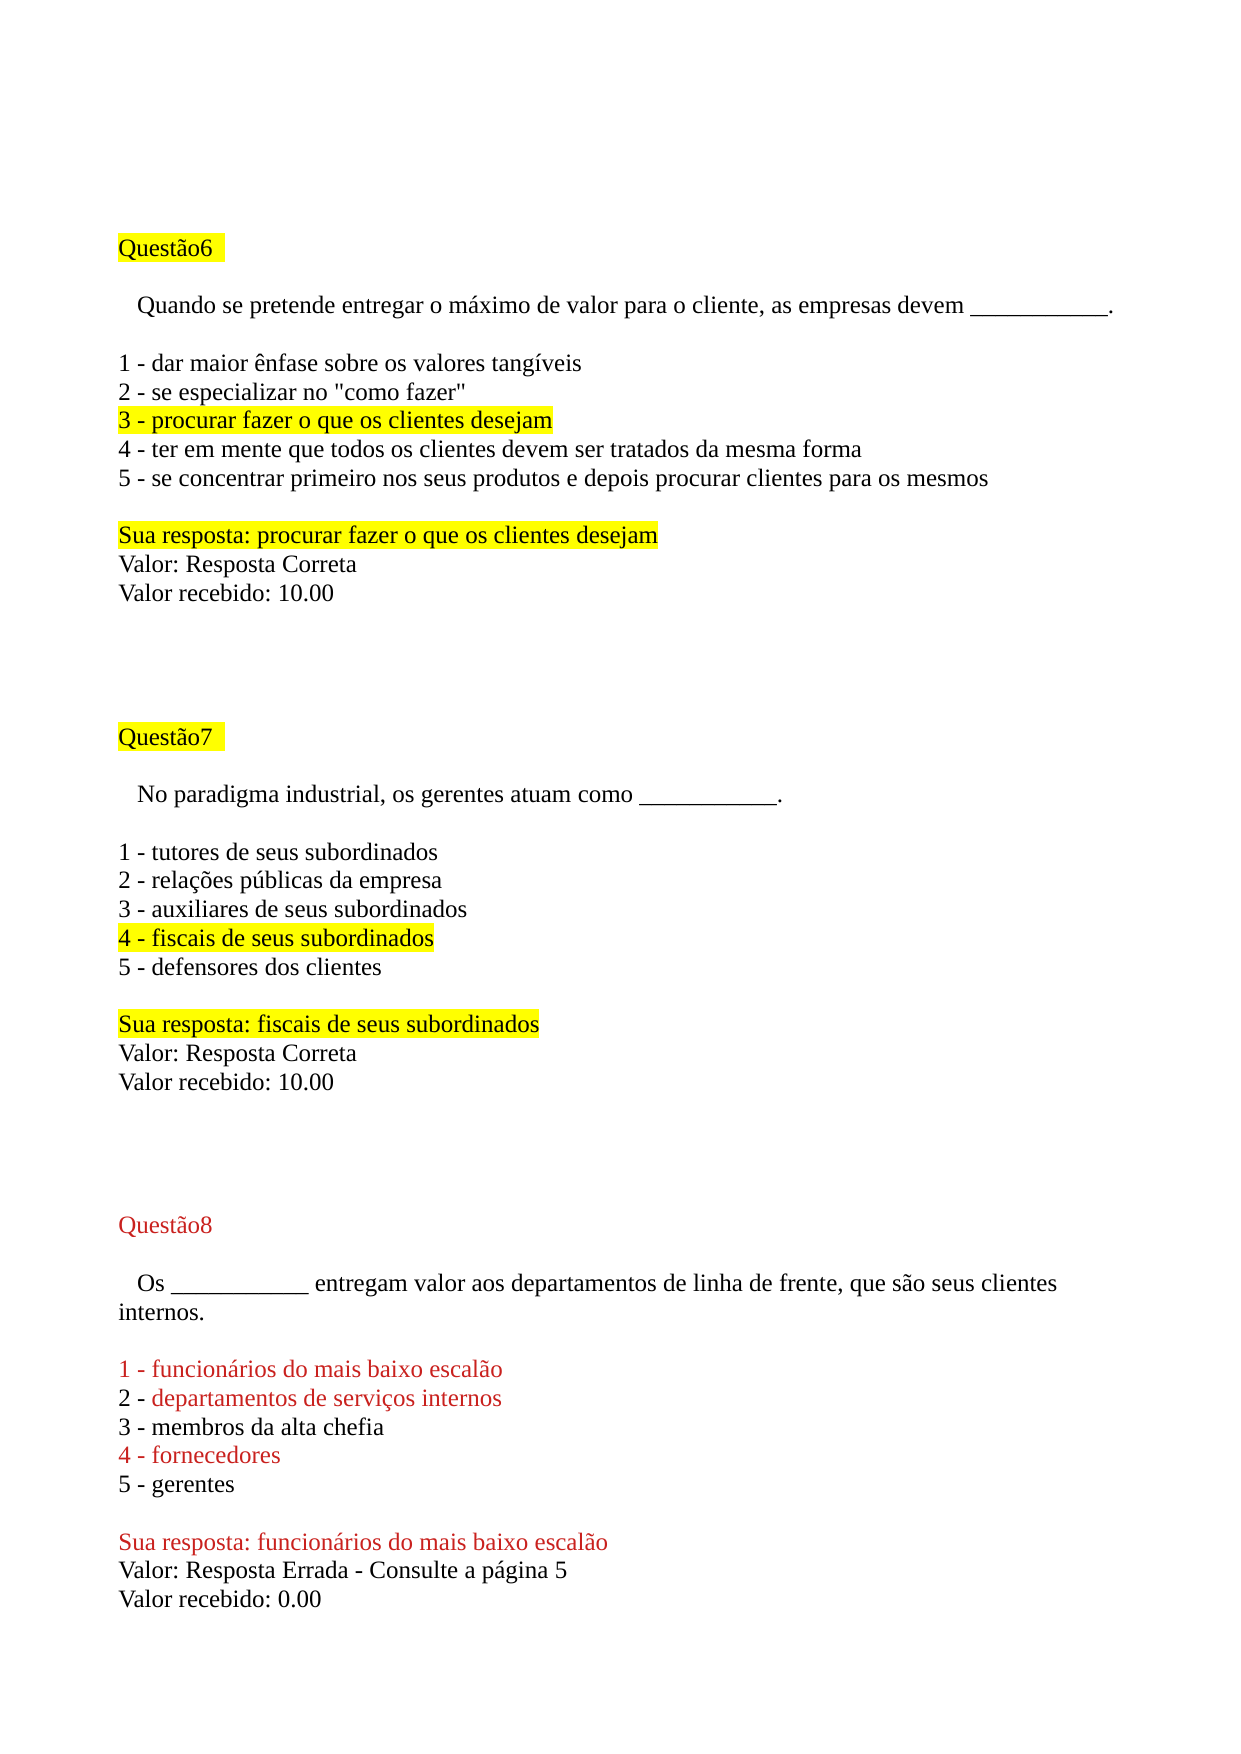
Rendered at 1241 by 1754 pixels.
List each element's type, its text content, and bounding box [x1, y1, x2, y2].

text Valor: Resposta Errada - Consulte a página 5 [118, 1556, 1122, 1584]
text Quando se pretende entregar o máximo de valor para o cliente, as empresas devem ___________. [118, 291, 1122, 319]
text Valor recebido: 10.00 [118, 578, 1122, 607]
text Sua resposta: fiscais de seus subordinados [118, 1009, 1122, 1038]
text 4 - ter em mente que todos os clientes devem ser tratados da mesma forma [118, 434, 1122, 463]
text Questão6 [118, 233, 1122, 262]
text 4 - fornecedores [118, 1441, 1122, 1469]
text 2 - se especializar no "como fazer" [118, 377, 1122, 406]
text 1 - tutores de seus subordinados [118, 837, 1122, 866]
text 3 - membros da alta chefia [118, 1412, 1122, 1441]
text 1 - funcionários do mais baixo escalão [118, 1354, 1122, 1383]
text Sua resposta: funcionários do mais baixo escalão [118, 1527, 1122, 1556]
text 3 - procurar fazer o que os clientes desejam [118, 406, 1122, 434]
text 2 - departamentos de serviços internos [118, 1383, 1122, 1412]
text Valor recebido: 10.00 [118, 1067, 1122, 1096]
text Valor: Resposta Correta [118, 549, 1122, 578]
text Valor: Resposta Correta [118, 1038, 1122, 1067]
text Questão7 [118, 722, 1122, 751]
text 1 - dar maior ênfase sobre os valores tangíveis [118, 348, 1122, 377]
text Valor recebido: 0.00 [118, 1584, 1122, 1613]
text Questão8 [118, 1211, 1122, 1239]
text 5 - gerentes [118, 1469, 1122, 1498]
text Sua resposta: procurar fazer o que os clientes desejam [118, 521, 1122, 549]
text 2 - relações públicas da empresa [118, 866, 1122, 894]
text 5 - se concentrar primeiro nos seus produtos e depois procurar clientes para os mesmos [118, 463, 1122, 492]
text 4 - fiscais de seus subordinados [118, 923, 1122, 952]
text No paradigma industrial, os gerentes atuam como ___________. [118, 779, 1122, 808]
text 3 - auxiliares de seus subordinados [118, 894, 1122, 923]
text Os ___________ entregam valor aos departamentos de linha de frente, que são seus clientes internos. [118, 1268, 1122, 1326]
text 5 - defensores dos clientes [118, 952, 1122, 981]
